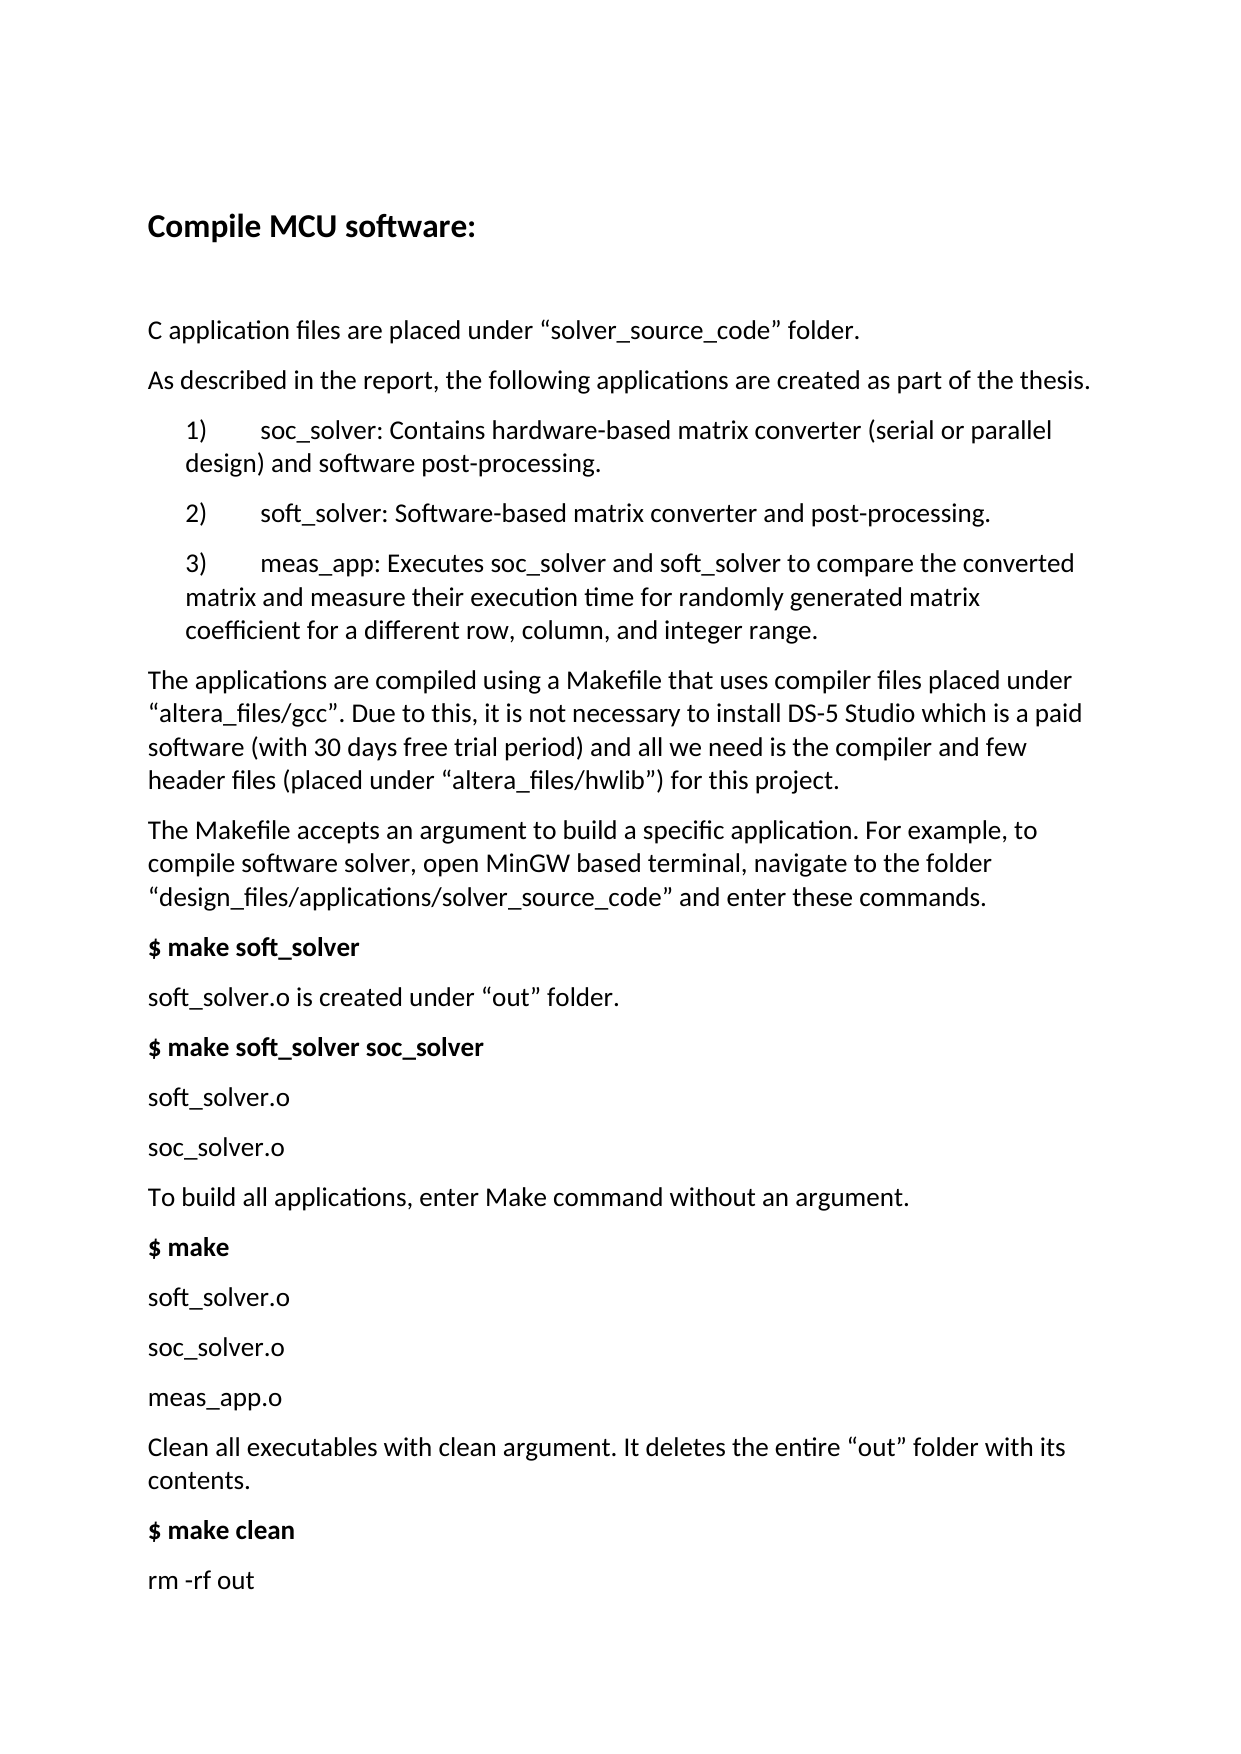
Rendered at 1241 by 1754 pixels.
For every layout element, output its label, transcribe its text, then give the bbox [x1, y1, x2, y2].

text $ make soft_solver [148, 930, 1093, 963]
text The Makefile accepts an argument to build a specific application. For example, to compile software solver, open MinGW based terminal, navigate to the folder “design_files/applications/solver_source_code” and enter these commands. [148, 813, 1093, 913]
text soft_solver.o [148, 1080, 1093, 1113]
text $ make [148, 1230, 1093, 1263]
text meas_app.o [148, 1380, 1093, 1413]
text rm -rf out [148, 1563, 1093, 1596]
list meas_app: Executes soc_solver and soft_solver to compare the converted matrix and measure their execution time for randomly generated matrix coefficient for a different row, column, and integer range. [185, 546, 1093, 646]
text To build all applications, enter Make command without an argument. [148, 1180, 1093, 1213]
text $ make clean [148, 1513, 1093, 1546]
list As described in the report, the following applications are created as part of the thesis. [148, 363, 1093, 396]
list soc_solver: Contains hardware-based matrix converter (serial or parallel design) and software post-processing. [185, 413, 1093, 479]
text soft_solver.o [148, 1280, 1093, 1313]
text soft_solver.o is created under “out” folder. [148, 980, 1093, 1013]
text Compile MCU software: [148, 205, 1093, 246]
text soc_solver.o [148, 1330, 1093, 1363]
list soft_solver: Software-based matrix converter and post-processing. [185, 496, 1093, 529]
text Clean all executables with clean argument. It deletes the entire “out” folder with its contents. [148, 1430, 1093, 1496]
text $ make soft_solver soc_solver [148, 1030, 1093, 1063]
list C application files are placed under “solver_source_code” folder. [148, 313, 1093, 346]
text soc_solver.o [148, 1130, 1093, 1163]
text The applications are compiled using a Makefile that uses compiler files placed under “altera_files/gcc”. Due to this, it is not necessary to install DS-5 Studio which is a paid software (with 30 days free trial period) and all we need is the compiler and few header files (placed under “altera_files/hwlib”) for this project. [148, 663, 1093, 796]
